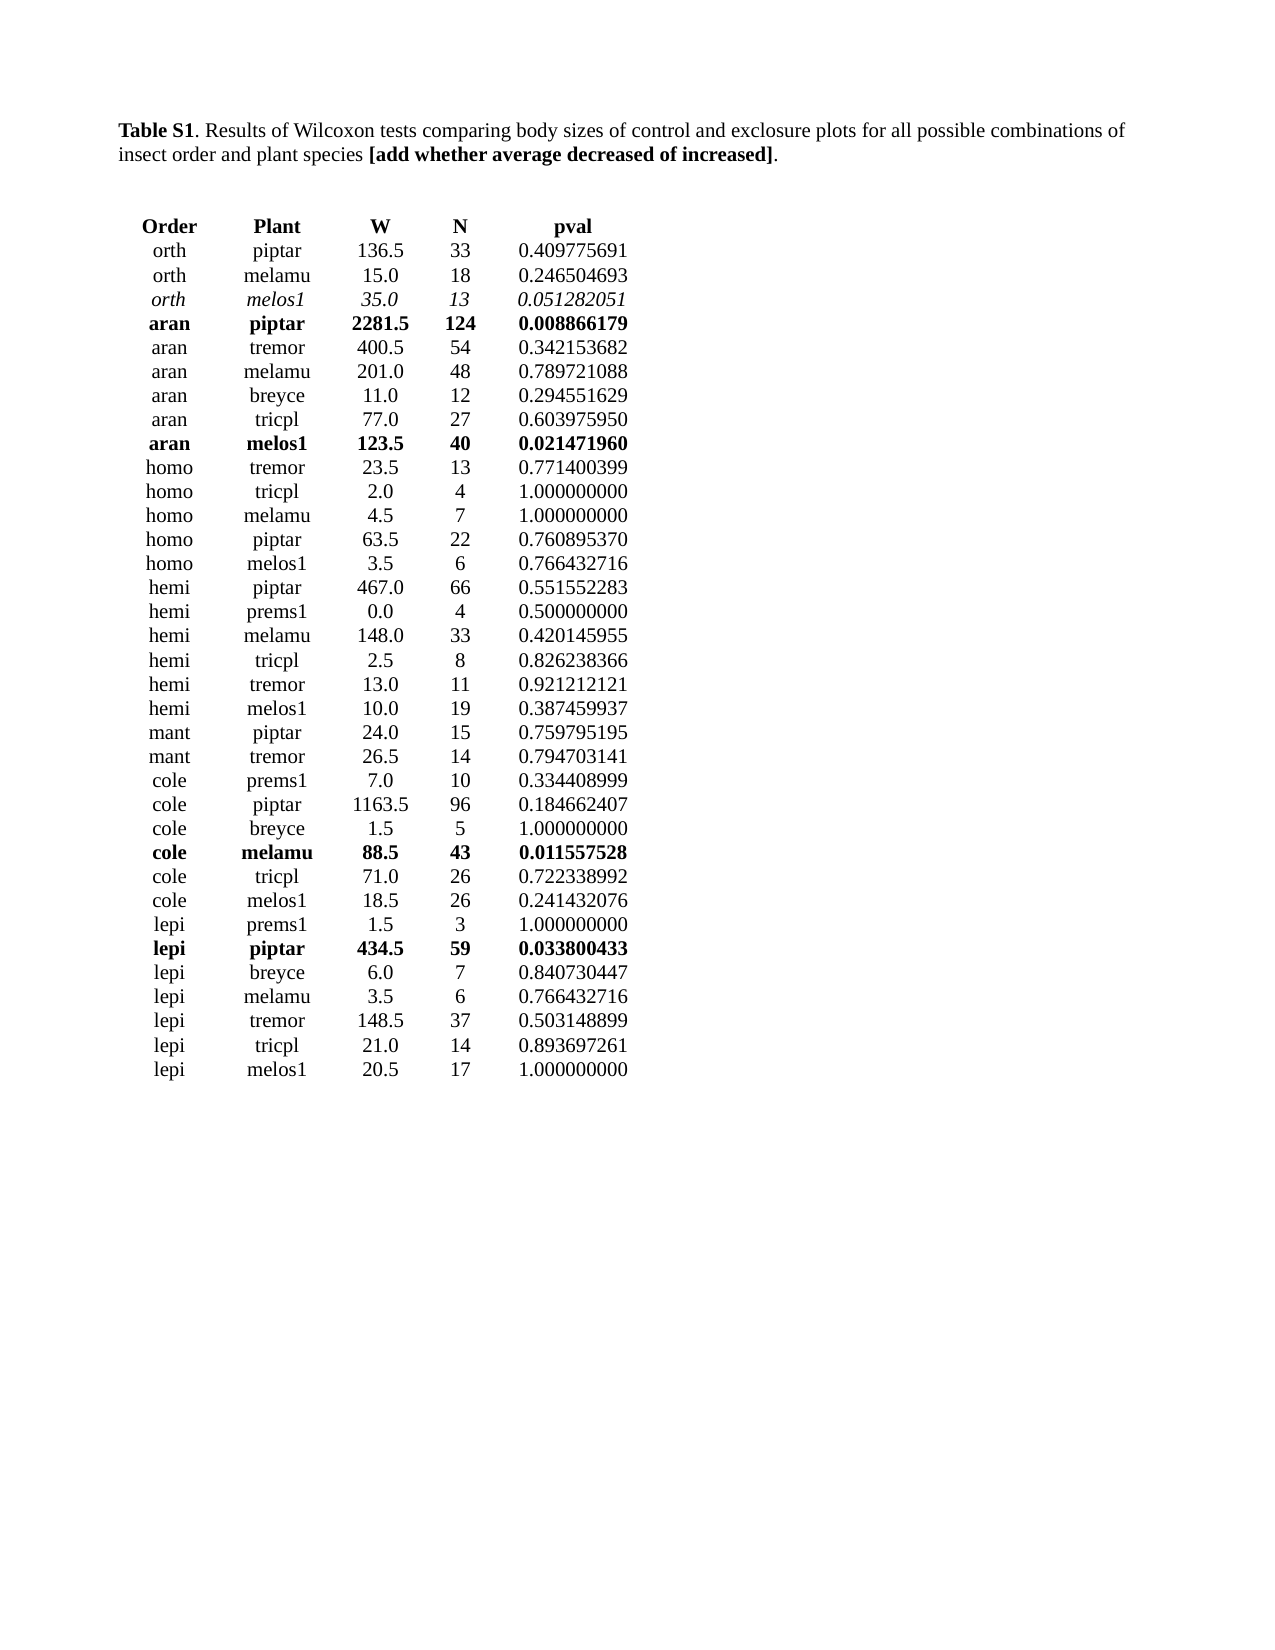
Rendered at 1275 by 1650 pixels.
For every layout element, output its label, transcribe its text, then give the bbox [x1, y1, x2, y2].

table_cell homo [118, 527, 221, 551]
table_cell 66 [427, 575, 493, 599]
table_cell aran [118, 311, 221, 335]
table_header pval [493, 214, 653, 238]
table_cell 1.000000000 [493, 816, 653, 840]
table_cell 148.5 [334, 1009, 427, 1032]
table_cell 26 [427, 864, 493, 888]
table_cell 0.840730447 [493, 960, 653, 984]
table_cell orth [118, 263, 221, 287]
table_cell 1.000000000 [493, 912, 653, 936]
table_cell prems1 [221, 768, 333, 792]
table_cell 96 [427, 792, 493, 816]
table_cell 0.184662407 [493, 792, 653, 816]
table_cell 123.5 [334, 431, 427, 455]
table_cell melos1 [221, 696, 333, 720]
table_cell melamu [221, 359, 333, 383]
table_cell 0.500000000 [493, 599, 653, 623]
table_header Plant [221, 214, 333, 238]
table_cell 467.0 [334, 575, 427, 599]
table_cell mant [118, 744, 221, 768]
table_cell 14 [427, 1033, 493, 1057]
table_cell orth [118, 287, 221, 311]
table_cell piptar [221, 792, 333, 816]
table_cell 71.0 [334, 864, 427, 888]
table_cell 0.789721088 [493, 359, 653, 383]
table_cell melos1 [221, 287, 333, 311]
table_cell 0.420145955 [493, 624, 653, 647]
table_cell 4.5 [334, 503, 427, 527]
table_cell lepi [118, 1033, 221, 1057]
table_cell aran [118, 407, 221, 431]
table_cell 0.826238366 [493, 648, 653, 672]
table_cell 11 [427, 672, 493, 696]
table_cell 0.051282051 [493, 287, 653, 311]
table_cell 1.5 [334, 816, 427, 840]
table_cell 5 [427, 816, 493, 840]
table_cell 0.246504693 [493, 263, 653, 287]
table_cell tricpl [221, 864, 333, 888]
table_cell 21.0 [334, 1033, 427, 1057]
table_cell 6 [427, 551, 493, 575]
table_cell 18 [427, 263, 493, 287]
table_cell 20.5 [334, 1057, 427, 1081]
table_cell cole [118, 816, 221, 840]
table_cell lepi [118, 912, 221, 936]
table_header N [427, 214, 493, 238]
table_cell 0.294551629 [493, 383, 653, 407]
table_cell hemi [118, 696, 221, 720]
table_cell 6.0 [334, 960, 427, 984]
table_cell cole [118, 864, 221, 888]
table_cell melos1 [221, 431, 333, 455]
table_cell 0.0 [334, 599, 427, 623]
table_cell hemi [118, 648, 221, 672]
table_cell piptar [221, 311, 333, 335]
table_cell piptar [221, 720, 333, 744]
table_cell tremor [221, 744, 333, 768]
table_cell 0.008866179 [493, 311, 653, 335]
table_cell 3.5 [334, 984, 427, 1008]
table_cell 434.5 [334, 936, 427, 960]
table_cell 0.766432716 [493, 984, 653, 1008]
table_cell lepi [118, 960, 221, 984]
table_cell 0.334408999 [493, 768, 653, 792]
table_cell 8 [427, 648, 493, 672]
table_cell 0.503148899 [493, 1009, 653, 1032]
table_header W [334, 214, 427, 238]
table_cell 0.021471960 [493, 431, 653, 455]
table_cell 0.409775691 [493, 239, 653, 262]
table_cell homo [118, 455, 221, 479]
table_cell 15 [427, 720, 493, 744]
table_cell 201.0 [334, 359, 427, 383]
table_cell 0.766432716 [493, 551, 653, 575]
table_cell 3.5 [334, 551, 427, 575]
table_cell 27 [427, 407, 493, 431]
table_cell tricpl [221, 479, 333, 503]
table_cell 15.0 [334, 263, 427, 287]
table_header Order [118, 214, 221, 238]
table_cell 0.893697261 [493, 1033, 653, 1057]
table_cell lepi [118, 1009, 221, 1032]
table_cell 0.760895370 [493, 527, 653, 551]
table_cell 33 [427, 239, 493, 262]
table_cell 0.921212121 [493, 672, 653, 696]
table_cell melamu [221, 624, 333, 647]
table_cell 400.5 [334, 335, 427, 359]
table_cell 19 [427, 696, 493, 720]
table_cell tremor [221, 455, 333, 479]
table_cell lepi [118, 984, 221, 1008]
table_cell piptar [221, 936, 333, 960]
table_cell 0.794703141 [493, 744, 653, 768]
table_cell 136.5 [334, 239, 427, 262]
table_cell 2.0 [334, 479, 427, 503]
table_cell melos1 [221, 551, 333, 575]
table_cell aran [118, 383, 221, 407]
table_cell lepi [118, 936, 221, 960]
table_cell 22 [427, 527, 493, 551]
table_cell 88.5 [334, 840, 427, 864]
table_cell tricpl [221, 1033, 333, 1057]
table_cell cole [118, 888, 221, 912]
table_cell 33 [427, 624, 493, 647]
table_cell 0.603975950 [493, 407, 653, 431]
table_cell tricpl [221, 648, 333, 672]
table_cell 0.387459937 [493, 696, 653, 720]
table_cell 0.241432076 [493, 888, 653, 912]
table_cell 13.0 [334, 672, 427, 696]
table_cell 0.759795195 [493, 720, 653, 744]
table_cell aran [118, 359, 221, 383]
table_cell tremor [221, 672, 333, 696]
table_cell 48 [427, 359, 493, 383]
table_cell 1163.5 [334, 792, 427, 816]
table_cell 54 [427, 335, 493, 359]
table_cell 12 [427, 383, 493, 407]
table_cell cole [118, 792, 221, 816]
table_cell melamu [221, 984, 333, 1008]
table_cell piptar [221, 527, 333, 551]
table_cell 13 [427, 287, 493, 311]
table_cell 23.5 [334, 455, 427, 479]
text Table S1. Results of Wilcoxon tests comparing body sizes of control and exclosure plots for all possible combinations of insect order and plant species [add whether average decreased of increased]. [118, 118, 1157, 166]
table_cell 2.5 [334, 648, 427, 672]
table_cell 13 [427, 455, 493, 479]
table_cell melamu [221, 263, 333, 287]
table_cell 26 [427, 888, 493, 912]
table_cell breyce [221, 960, 333, 984]
table_cell 10 [427, 768, 493, 792]
table_cell 4 [427, 479, 493, 503]
table_cell mant [118, 720, 221, 744]
table_cell 37 [427, 1009, 493, 1032]
table_cell homo [118, 551, 221, 575]
table_cell 59 [427, 936, 493, 960]
table_cell cole [118, 768, 221, 792]
table_cell 0.033800433 [493, 936, 653, 960]
table_cell 7.0 [334, 768, 427, 792]
table_cell tremor [221, 1009, 333, 1032]
table_cell melos1 [221, 1057, 333, 1081]
table_cell 40 [427, 431, 493, 455]
table_cell prems1 [221, 912, 333, 936]
table_cell 0.771400399 [493, 455, 653, 479]
table_cell 63.5 [334, 527, 427, 551]
table_cell breyce [221, 816, 333, 840]
table_cell 77.0 [334, 407, 427, 431]
table_cell prems1 [221, 599, 333, 623]
table_cell 1.000000000 [493, 1057, 653, 1081]
table_cell 17 [427, 1057, 493, 1081]
table_cell piptar [221, 239, 333, 262]
table_cell 6 [427, 984, 493, 1008]
table_cell breyce [221, 383, 333, 407]
table_cell tricpl [221, 407, 333, 431]
table_cell hemi [118, 575, 221, 599]
table_cell 3 [427, 912, 493, 936]
table_cell 7 [427, 960, 493, 984]
table_cell homo [118, 503, 221, 527]
table_cell 18.5 [334, 888, 427, 912]
table_cell melamu [221, 503, 333, 527]
table_cell 43 [427, 840, 493, 864]
table_cell aran [118, 431, 221, 455]
table_cell hemi [118, 672, 221, 696]
table_cell 1.000000000 [493, 503, 653, 527]
table_cell piptar [221, 575, 333, 599]
table_cell tremor [221, 335, 333, 359]
table_cell 7 [427, 503, 493, 527]
table_cell 0.011557528 [493, 840, 653, 864]
table_cell hemi [118, 599, 221, 623]
table_cell 11.0 [334, 383, 427, 407]
table_cell 124 [427, 311, 493, 335]
table_cell 0.342153682 [493, 335, 653, 359]
table_cell homo [118, 479, 221, 503]
table_cell 26.5 [334, 744, 427, 768]
table_cell melos1 [221, 888, 333, 912]
table_cell lepi [118, 1057, 221, 1081]
table_cell hemi [118, 624, 221, 647]
table_cell 35.0 [334, 287, 427, 311]
table_cell 1.000000000 [493, 479, 653, 503]
table_cell 14 [427, 744, 493, 768]
table_cell 24.0 [334, 720, 427, 744]
table_cell 0.722338992 [493, 864, 653, 888]
table_cell 2281.5 [334, 311, 427, 335]
table_cell melamu [221, 840, 333, 864]
table_cell 10.0 [334, 696, 427, 720]
table_cell 4 [427, 599, 493, 623]
table_cell 0.551552283 [493, 575, 653, 599]
table_cell 148.0 [334, 624, 427, 647]
table_cell 1.5 [334, 912, 427, 936]
table_cell orth [118, 239, 221, 262]
table_cell cole [118, 840, 221, 864]
table_cell aran [118, 335, 221, 359]
